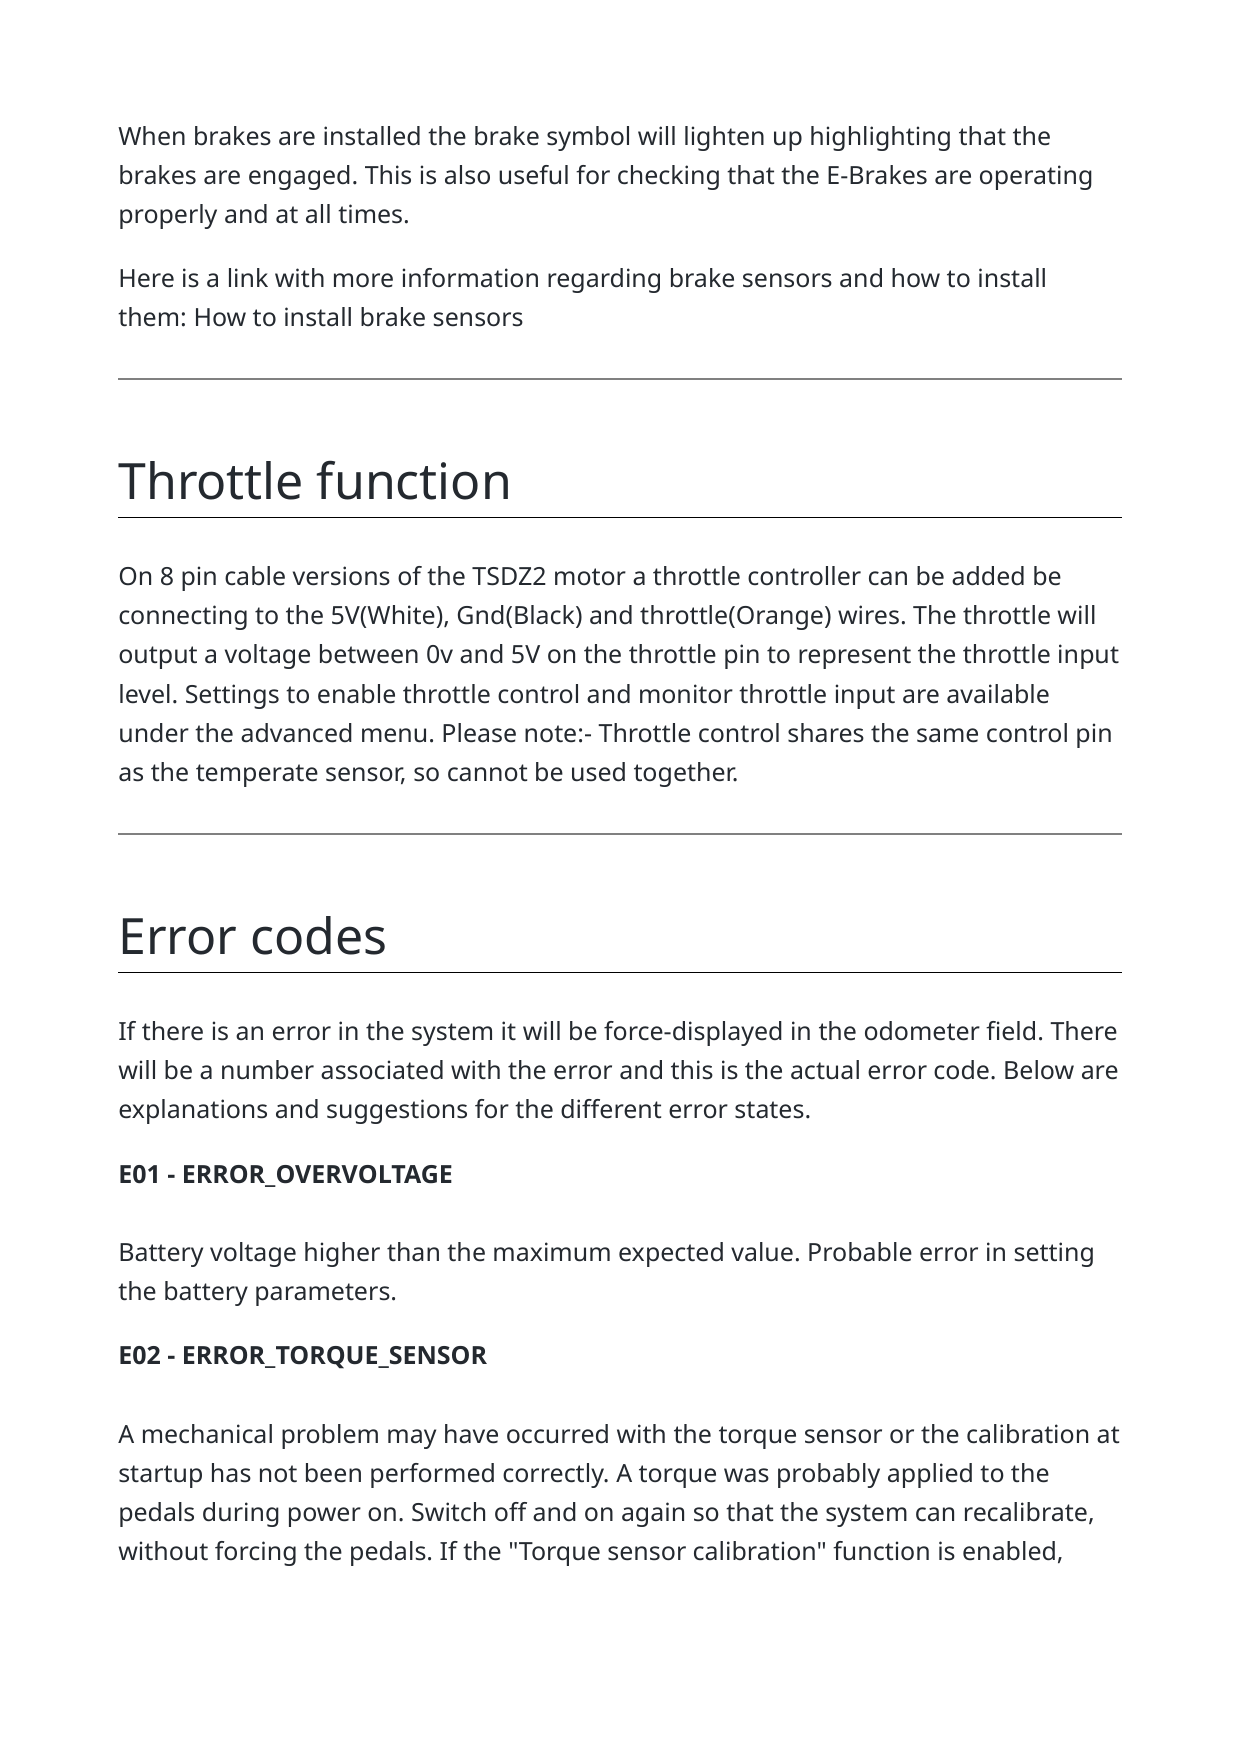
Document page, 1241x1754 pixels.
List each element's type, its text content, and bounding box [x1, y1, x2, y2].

subtitle Throttle function [118, 446, 1122, 517]
text On 8 pin cable versions of the TSDZ2 motor a throttle controller can be added be connecting to the 5V(White), Gnd(Black) and throttle(Orange) wires. The throttle will output a voltage between 0v and 5V on the throttle pin to represent the throttle input level. Settings to enable throttle control and monitor throttle input are available under the advanced menu. Please note:- Throttle control shares the same control pin as the temperate sensor, so cannot be used together. [118, 559, 1122, 789]
text If there is an error in the system it will be force-displayed in the odometer field. There will be a number associated with the error and this is the actual error code. Below are explanations and suggestions for the different error states. [118, 1014, 1122, 1126]
text When brakes are installed the brake symbol will lighten up highlighting that the brakes are engaged. This is also useful for checking that the E-Brakes are operating properly and at all times. [118, 118, 1122, 231]
text E01 - ERROR_OVERVOLTAGE Battery voltage higher than the maximum expected value. Probable error in setting the battery parameters. [118, 1156, 1122, 1308]
subtitle Error codes [118, 901, 1122, 972]
text Here is a link with more information regarding brake sensors and how to install them: How to install brake sensors [118, 261, 1122, 334]
text E02 - ERROR_TORQUE_SENSOR A mechanical problem may have occurred with the torque sensor or the calibration at startup has not been performed correctly. A torque was probably applied to the pedals during power on. Switch off and on again so that the system can recalibrate, without forcing the pedals. If the "Torque sensor calibration" function is enabled, [118, 1338, 1122, 1568]
